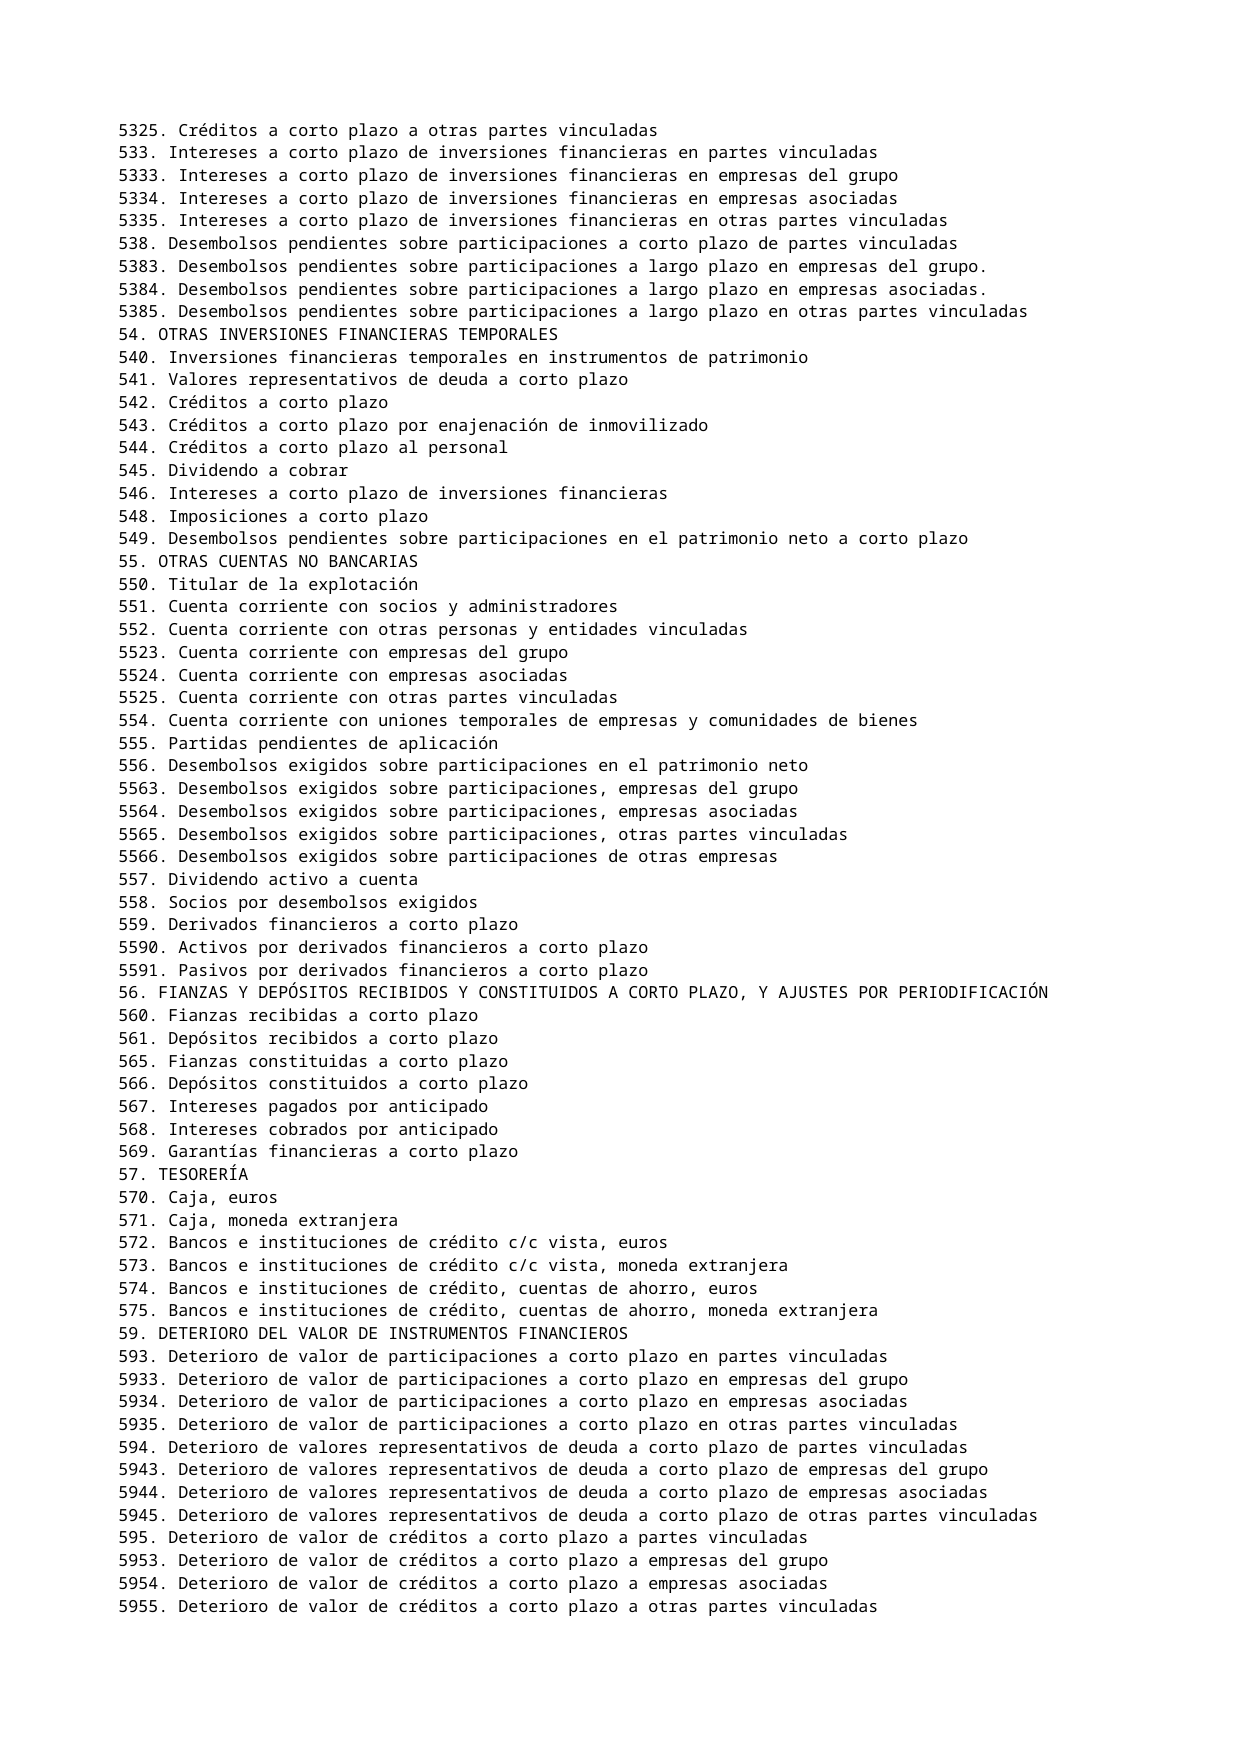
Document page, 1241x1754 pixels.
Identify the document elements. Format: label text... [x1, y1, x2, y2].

text 595. Deterioro de valor de créditos a corto plazo a partes vinculadas [118, 1526, 1122, 1549]
text 5934. Deterioro de valor de participaciones a corto plazo en empresas asociadas [118, 1390, 1122, 1412]
text 546. Intereses a corto plazo de inversiones financieras [118, 481, 1122, 504]
text 533. Intereses a corto plazo de inversiones financieras en partes vinculadas [118, 141, 1122, 163]
text 567. Intereses pagados por anticipado [118, 1094, 1122, 1117]
text 557. Dividendo activo a cuenta [118, 867, 1122, 890]
text 556. Desembolsos exigidos sobre participaciones en el patrimonio neto [118, 754, 1122, 777]
text 54. OTRAS INVERSIONES FINANCIERAS TEMPORALES [118, 322, 1122, 345]
text 5325. Créditos a corto plazo a otras partes vinculadas [118, 118, 1122, 141]
text 541. Valores representativos de deuda a corto plazo [118, 368, 1122, 391]
text 5953. Deterioro de valor de créditos a corto plazo a empresas del grupo [118, 1549, 1122, 1571]
text 565. Fianzas constituidas a corto plazo [118, 1049, 1122, 1072]
text 5524. Cuenta corriente con empresas asociadas [118, 663, 1122, 686]
text 57. TESORERÍA [118, 1163, 1122, 1185]
text 5563. Desembolsos exigidos sobre participaciones, empresas del grupo [118, 777, 1122, 799]
text 55. OTRAS CUENTAS NO BANCARIAS [118, 549, 1122, 572]
text 558. Socios por desembolsos exigidos [118, 890, 1122, 913]
text 5955. Deterioro de valor de créditos a corto plazo a otras partes vinculadas [118, 1594, 1122, 1617]
text 5334. Intereses a corto plazo de inversiones financieras en empresas asociadas [118, 186, 1122, 209]
text 570. Caja, euros [118, 1185, 1122, 1208]
text 5384. Desembolsos pendientes sobre participaciones a largo plazo en empresas asociadas. [118, 277, 1122, 300]
text 593. Deterioro de valor de participaciones a corto plazo en partes vinculadas [118, 1344, 1122, 1367]
text 572. Bancos e instituciones de crédito c/c vista, euros [118, 1231, 1122, 1253]
text 552. Cuenta corriente con otras personas y entidades vinculadas [118, 618, 1122, 640]
text 543. Créditos a corto plazo por enajenación de inmovilizado [118, 413, 1122, 436]
text 545. Dividendo a cobrar [118, 459, 1122, 481]
text 5385. Desembolsos pendientes sobre participaciones a largo plazo en otras partes vinculadas [118, 300, 1122, 322]
text 5383. Desembolsos pendientes sobre participaciones a largo plazo en empresas del grupo. [118, 254, 1122, 277]
text 548. Imposiciones a corto plazo [118, 504, 1122, 527]
text 5525. Cuenta corriente con otras partes vinculadas [118, 686, 1122, 708]
text 555. Partidas pendientes de aplicación [118, 731, 1122, 754]
text 5333. Intereses a corto plazo de inversiones financieras en empresas del grupo [118, 163, 1122, 186]
text 569. Garantías financieras a corto plazo [118, 1140, 1122, 1163]
text 56. FIANZAS Y DEPÓSITOS RECIBIDOS Y CONSTITUIDOS A CORTO PLAZO, Y AJUSTES POR PERIODIFICACIÓN [118, 981, 1122, 1004]
text 560. Fianzas recibidas a corto plazo [118, 1004, 1122, 1026]
text 59. DETERIORO DEL VALOR DE INSTRUMENTOS FINANCIEROS [118, 1322, 1122, 1344]
text 544. Créditos a corto plazo al personal [118, 436, 1122, 459]
text 566. Depósitos constituidos a corto plazo [118, 1072, 1122, 1094]
text 5566. Desembolsos exigidos sobre participaciones de otras empresas [118, 845, 1122, 867]
text 5954. Deterioro de valor de créditos a corto plazo a empresas asociadas [118, 1571, 1122, 1594]
text 575. Bancos e instituciones de crédito, cuentas de ahorro, moneda extranjera [118, 1299, 1122, 1322]
text 561. Depósitos recibidos a corto plazo [118, 1026, 1122, 1049]
text 5565. Desembolsos exigidos sobre participaciones, otras partes vinculadas [118, 822, 1122, 845]
text 5944. Deterioro de valores representativos de deuda a corto plazo de empresas asociadas [118, 1481, 1122, 1503]
text 594. Deterioro de valores representativos de deuda a corto plazo de partes vinculadas [118, 1435, 1122, 1458]
text 5564. Desembolsos exigidos sobre participaciones, empresas asociadas [118, 799, 1122, 822]
text 5591. Pasivos por derivados financieros a corto plazo [118, 958, 1122, 981]
text 549. Desembolsos pendientes sobre participaciones en el patrimonio neto a corto plazo [118, 527, 1122, 549]
text 542. Créditos a corto plazo [118, 391, 1122, 413]
text 574. Bancos e instituciones de crédito, cuentas de ahorro, euros [118, 1276, 1122, 1299]
text 540. Inversiones financieras temporales en instrumentos de patrimonio [118, 345, 1122, 368]
text 538. Desembolsos pendientes sobre participaciones a corto plazo de partes vinculadas [118, 232, 1122, 254]
text 551. Cuenta corriente con socios y administradores [118, 595, 1122, 618]
text 571. Caja, moneda extranjera [118, 1208, 1122, 1231]
text 573. Bancos e instituciones de crédito c/c vista, moneda extranjera [118, 1253, 1122, 1276]
text 5935. Deterioro de valor de participaciones a corto plazo en otras partes vinculadas [118, 1412, 1122, 1435]
text 5335. Intereses a corto plazo de inversiones financieras en otras partes vinculadas [118, 209, 1122, 232]
text 5945. Deterioro de valores representativos de deuda a corto plazo de otras partes vinculadas [118, 1503, 1122, 1526]
text 554. Cuenta corriente con uniones temporales de empresas y comunidades de bienes [118, 708, 1122, 731]
text 5933. Deterioro de valor de participaciones a corto plazo en empresas del grupo [118, 1367, 1122, 1390]
text 5523. Cuenta corriente con empresas del grupo [118, 640, 1122, 663]
text 568. Intereses cobrados por anticipado [118, 1117, 1122, 1140]
text 5943. Deterioro de valores representativos de deuda a corto plazo de empresas del grupo [118, 1458, 1122, 1481]
text 559. Derivados financieros a corto plazo [118, 913, 1122, 936]
text 5590. Activos por derivados financieros a corto plazo [118, 936, 1122, 958]
text 550. Titular de la explotación [118, 572, 1122, 595]
